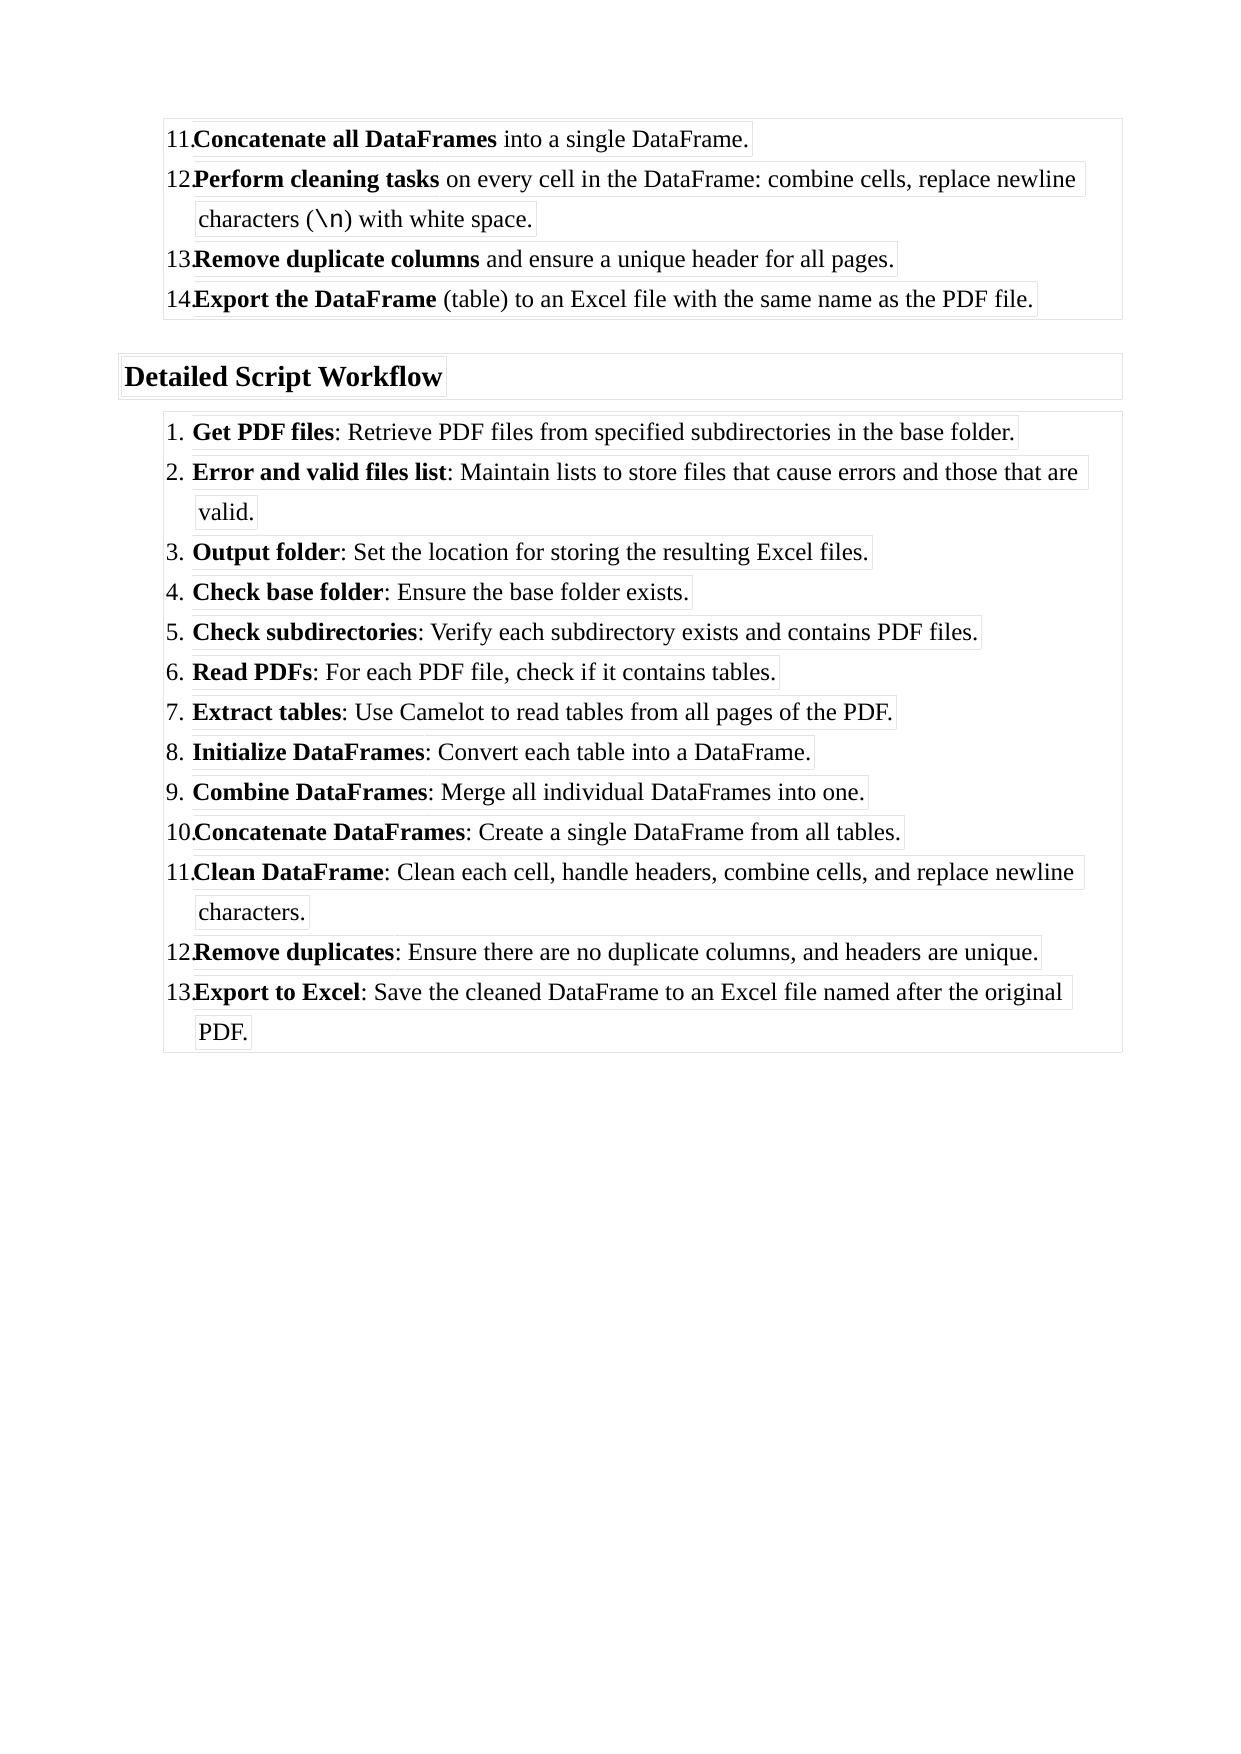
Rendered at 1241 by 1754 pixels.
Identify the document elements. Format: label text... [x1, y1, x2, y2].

list Output folder: Set the location for storing the resulting Excel files. [164, 531, 1122, 569]
list Check base folder: Ensure the base folder exists. [164, 571, 1122, 609]
list Perform cleaning tasks on every cell in the DataFrame: combine cells, replace newline characters (\n) with white space. [164, 158, 1122, 236]
list Export the DataFrame (table) to an Excel file with the same name as the PDF file. [164, 278, 1122, 319]
subtitle Detailed Script Workflow [119, 354, 1122, 399]
list Concatenate all DataFrames into a single DataFrame. [164, 119, 1122, 156]
list Combine DataFrames: Merge all individual DataFrames into one. [164, 771, 1122, 809]
list Get PDF files: Retrieve PDF files from specified subdirectories in the base folder. [164, 412, 1122, 449]
list Extract tables: Use Camelot to read tables from all pages of the PDF. [164, 691, 1122, 729]
list Remove duplicates: Ensure there are no duplicate columns, and headers are unique. [164, 931, 1122, 969]
list Initialize DataFrames: Convert each table into a DataFrame. [164, 731, 1122, 769]
list Error and valid files list: Maintain lists to store files that cause errors and those that are valid. [164, 451, 1122, 529]
list Read PDFs: For each PDF file, check if it contains tables. [164, 651, 1122, 689]
list Check subdirectories: Verify each subdirectory exists and contains PDF files. [164, 611, 1122, 649]
list Concatenate DataFrames: Create a single DataFrame from all tables. [164, 811, 1122, 849]
list Clean DataFrame: Clean each cell, handle headers, combine cells, and replace newline characters. [164, 851, 1122, 929]
list Remove duplicate columns and ensure a unique header for all pages. [164, 238, 1122, 276]
list Export to Excel: Save the cleaned DataFrame to an Excel file named after the original PDF. [164, 971, 1122, 1052]
